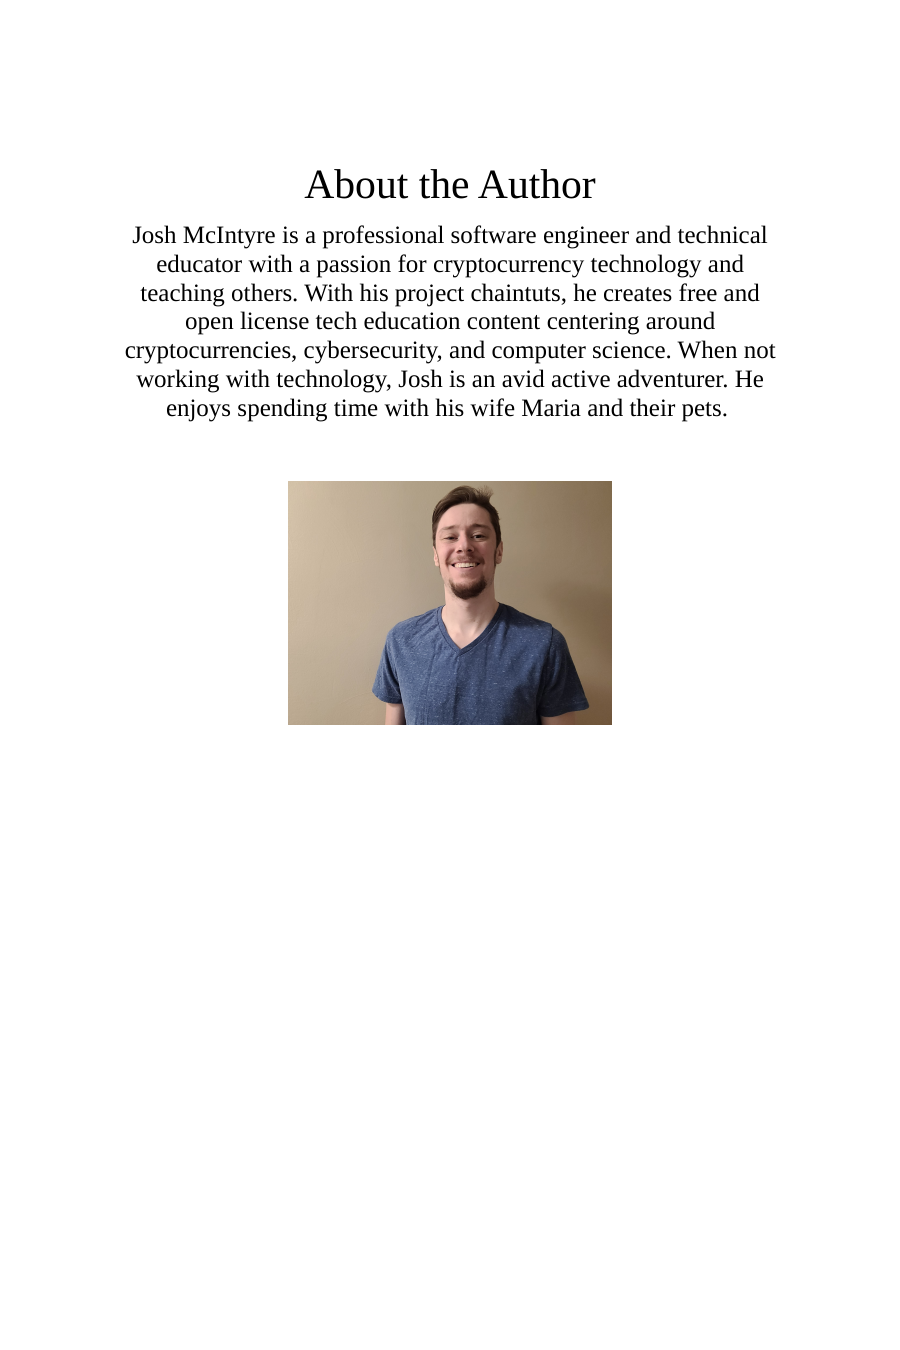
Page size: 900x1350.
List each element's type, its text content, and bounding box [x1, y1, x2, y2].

picture [288, 481, 612, 725]
subtitle About the Author [118, 160, 782, 208]
text Josh McIntyre is a professional software engineer and technical educator with a passion for cryptocurrency technology and teaching others. With his project chaintuts, he creates free and open license tech education content centering around cryptocurrencies, cybersecurity, and computer science. When not working with technology, Josh is an avid active adventurer. He enjoys spending time with his wife Maria and their pets. [118, 220, 782, 421]
